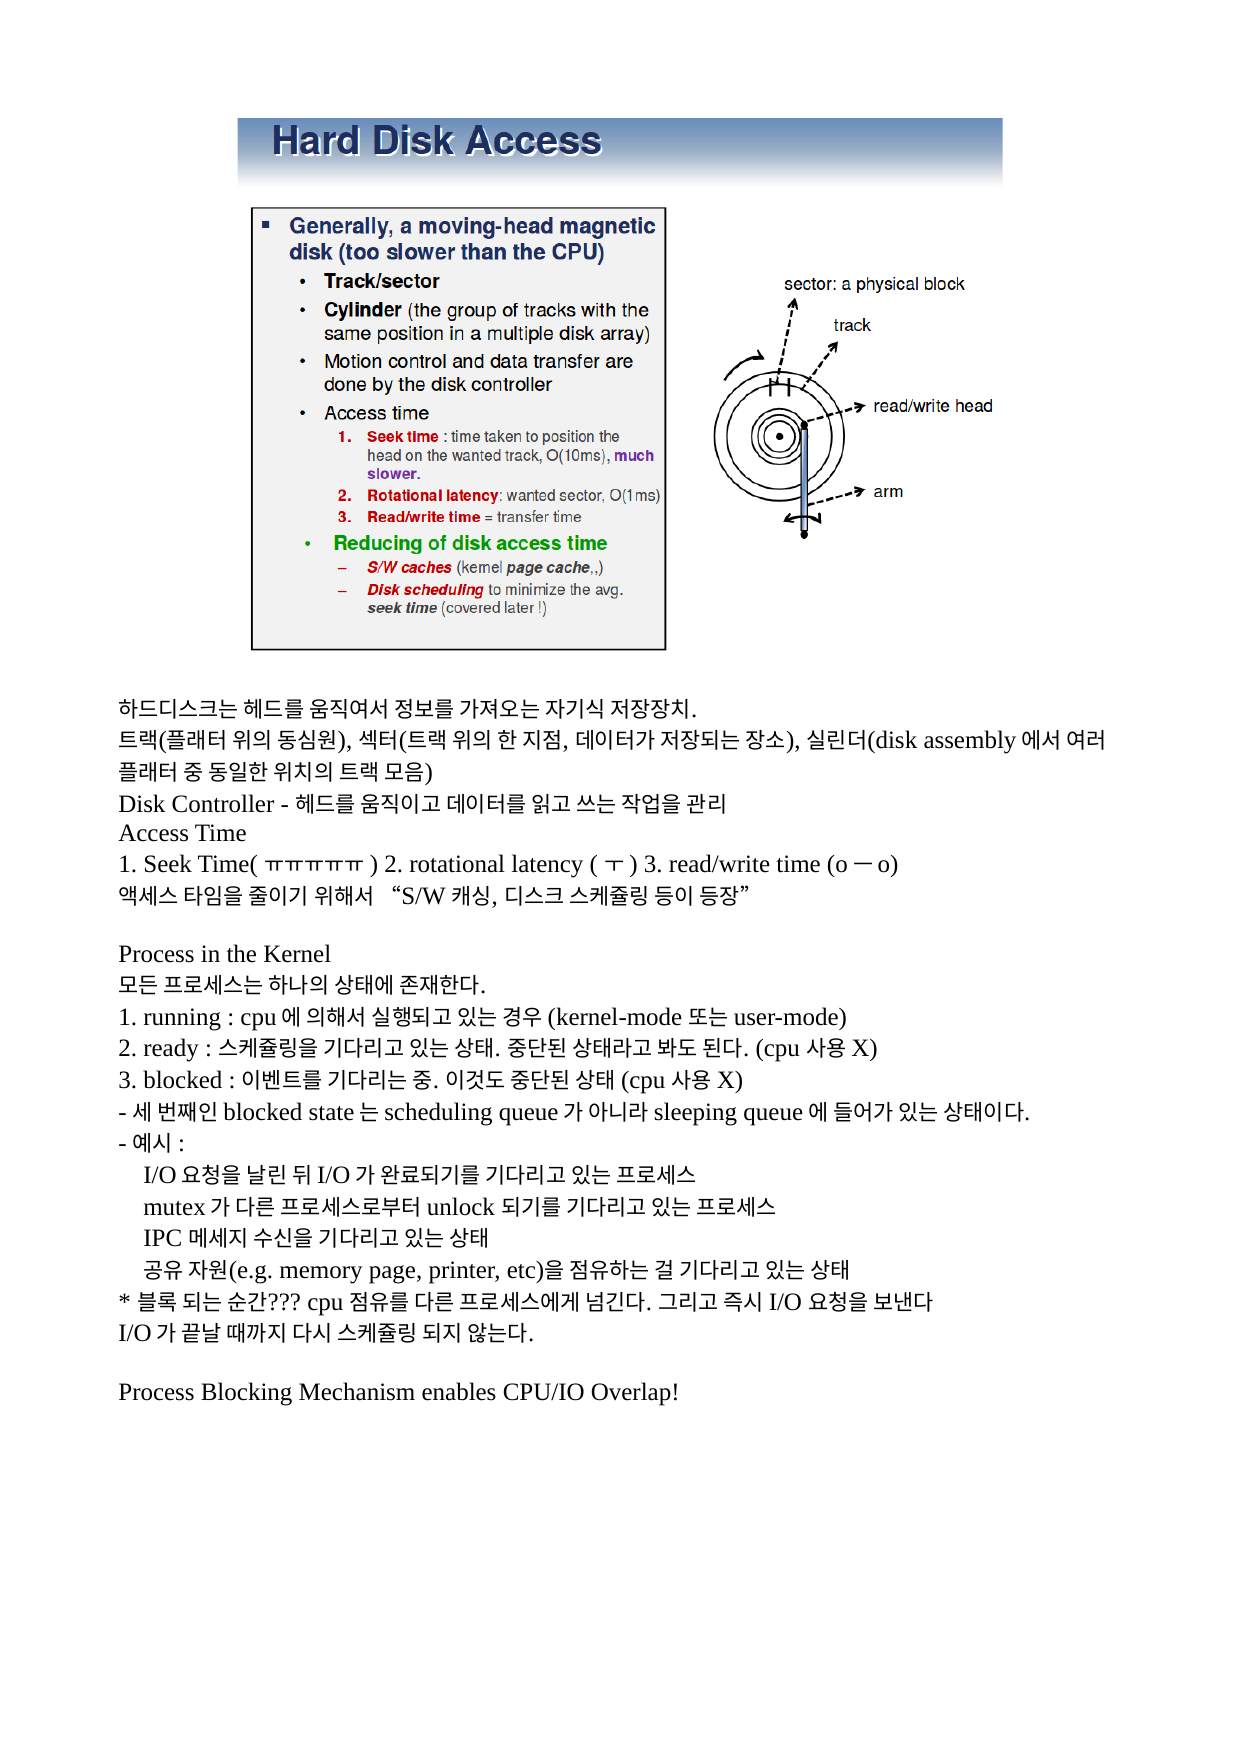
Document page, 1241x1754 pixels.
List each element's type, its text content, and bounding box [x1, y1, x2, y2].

text 모든 프로세스는 하나의 상태에 존재한다. [118, 968, 1122, 999]
text mutex가 다른 프로세스로부터 unlock 되기를 기다리고 있는 프로세스 [118, 1189, 1122, 1221]
text 1. Seek Time( ㅠㅠㅠㅠㅠ ) 2. rotational latency ( ㅜ ) 3. read/write time (oㅡo) [118, 847, 1122, 879]
text * 블록 되는 순간??? cpu 점유를 다른 프로세스에게 넘긴다. 그리고 즉시 I/O 요청을 보낸다 [118, 1284, 1122, 1316]
text - 세 번째인 blocked state는 scheduling queue가 아니라 sleeping queue에 들어가 있는 상태이다. [118, 1094, 1122, 1126]
text 공유 자원(e.g. memory page, printer, etc)을 점유하는 걸 기다리고 있는 상태 [118, 1253, 1122, 1284]
text 액세스 타임을 줄이기 위해서 “S/W 캐싱, 디스크 스케쥴링 등이 등장” [118, 879, 1122, 910]
text 3. blocked : 이벤트를 기다리는 중. 이것도 중단된 상태 (cpu 사용 X) [118, 1063, 1122, 1094]
text - 예시 : [118, 1126, 1122, 1158]
text Disk Controller - 헤드를 움직이고 데이터를 읽고 쓰는 작업을 관리 [118, 787, 1122, 818]
text 하드디스크는 헤드를 움직여서 정보를 가져오는 자기식 저장장치. [118, 692, 1122, 723]
text 1. running : cpu에 의해서 실행되고 있는 경우 (kernel-mode 또는 user-mode) [118, 999, 1122, 1031]
text Process Blocking Mechanism enables CPU/IO Overlap! [118, 1377, 1122, 1405]
text 트랙(플래터 위의 동심원), 섹터(트랙 위의 한 지점, 데이터가 저장되는 장소), 실린더(disk assembly에서 여러 플래터 중 동일한 위치의 트랙 모음) [118, 723, 1122, 787]
text Access Time [118, 818, 1122, 847]
text Process in the Kernel [118, 939, 1122, 968]
text IPC 메세지 수신을 기다리고 있는 상태 [118, 1221, 1122, 1253]
text I/O요청을 날린 뒤 I/O가 완료되기를 기다리고 있는 프로세스 [118, 1158, 1122, 1189]
text I/O가 끝날 때까지 다시 스케쥴링 되지 않는다. [118, 1316, 1122, 1348]
picture [237, 118, 1003, 663]
text 2. ready : 스케쥴링을 기다리고 있는 상태. 중단된 상태라고 봐도 된다. (cpu 사용 X) [118, 1031, 1122, 1063]
